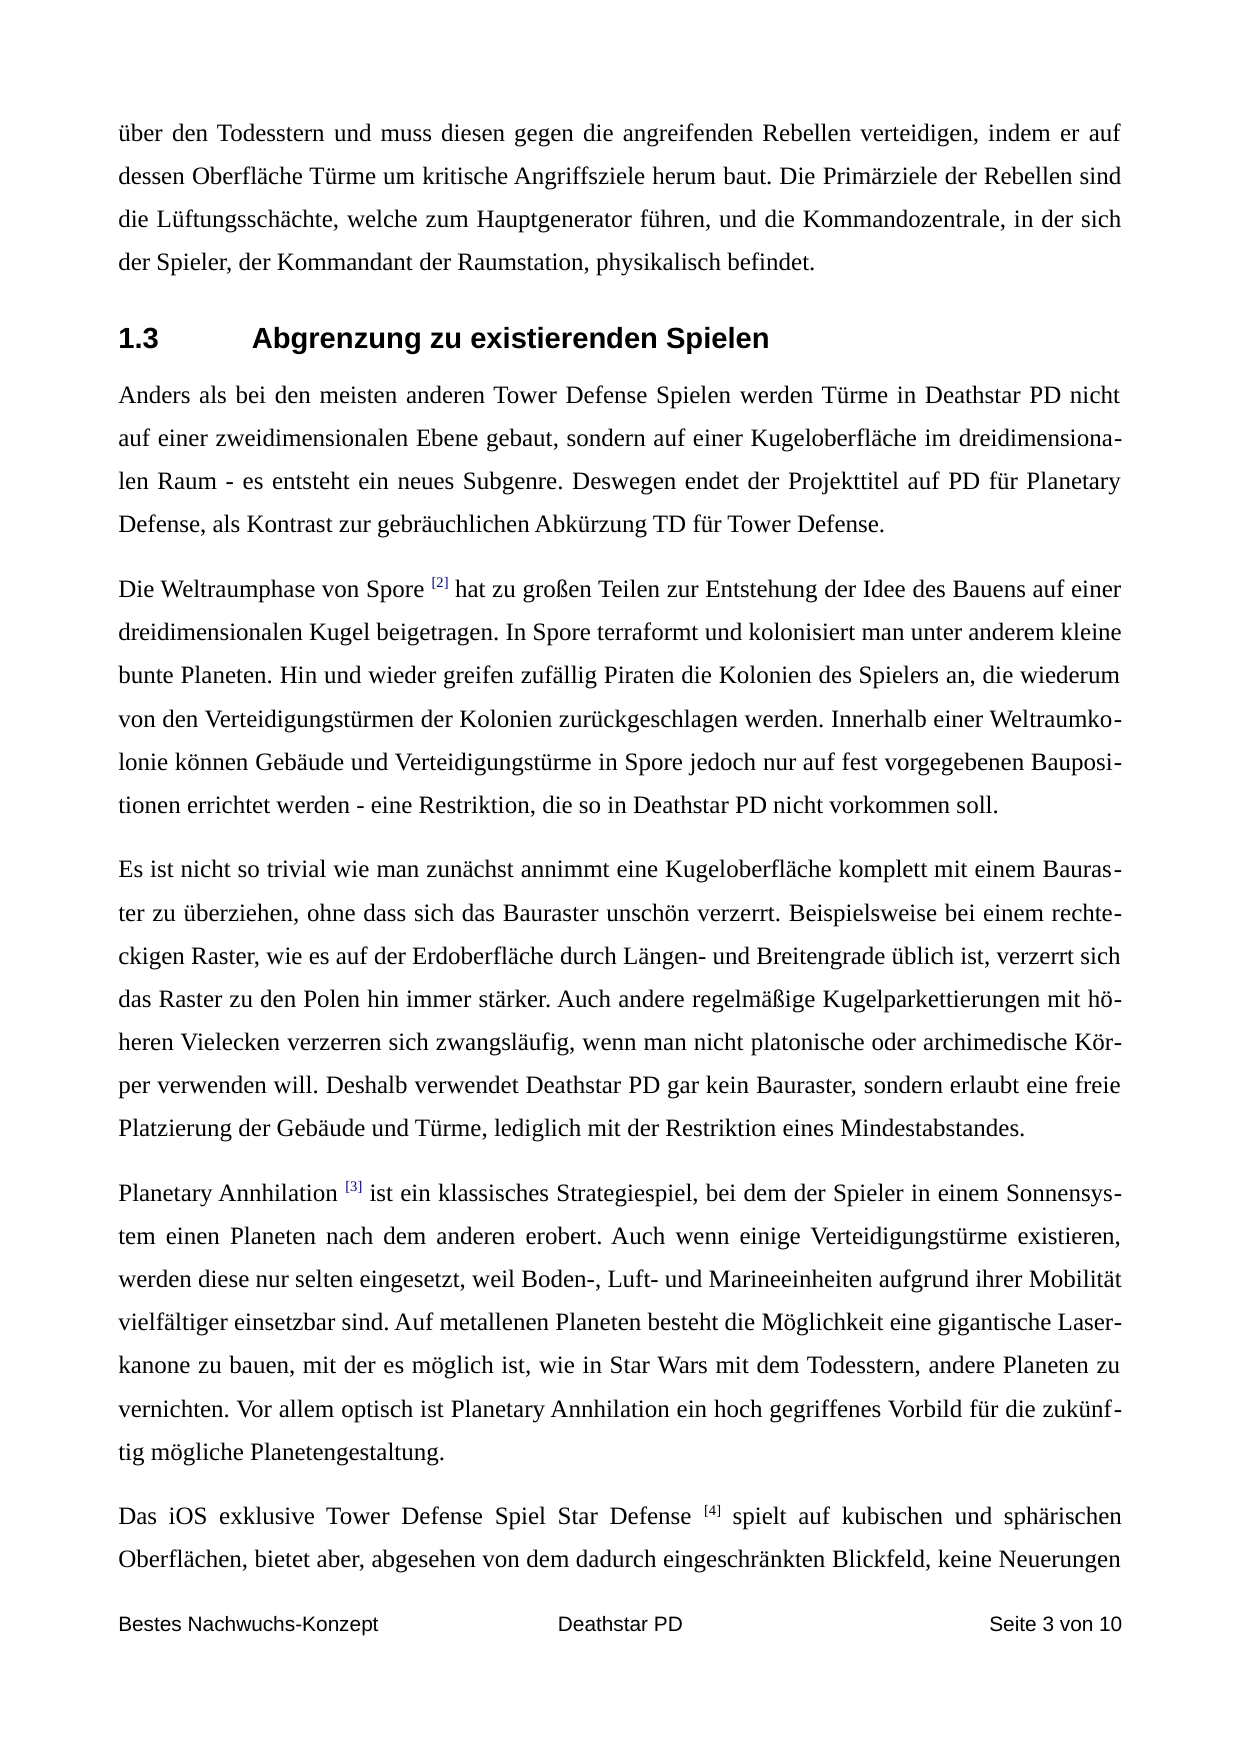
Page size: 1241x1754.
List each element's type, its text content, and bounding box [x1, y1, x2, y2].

text Anders als bei den meisten anderen Tower Defense Spielen werden Türme in Deathstar PD nicht auf einer zweidimensionalen Ebene gebaut, sondern auf einer Kugeloberfläche im dreidimensiona­len Raum - es entsteht ein neues Subgenre. Deswegen endet der Projekttitel auf PD für Planetary Defense, als Kontrast zur gebräuchlichen Abkürzung TD für Tower Defense. [118, 380, 1122, 538]
subtitle 1.3 Abgrenzung zu existierenden Spielen [118, 321, 1122, 354]
text Das iOS exklusive Tower Defense Spiel Star Defense [4] spielt auf kubischen und sphärischen Oberflächen, bietet aber, abgesehen von dem dadurch eingeschränkten Blickfeld, keine Neuerungen [118, 1501, 1122, 1573]
text Es ist nicht so trivial wie man zunächst annimmt eine Kugeloberfläche komplett mit einem Bauras­ter zu überziehen, ohne dass sich das Bauraster unschön verzerrt. Beispielsweise bei einem rechte­ckigen Raster, wie es auf der Erdoberfläche durch Längen- und Breitengrade üblich ist, verzerrt sich das Raster zu den Polen hin immer stärker. Auch andere regelmäßige Kugelparkettierungen mit hö­heren Vielecken verzerren sich zwangsläufig, wenn man nicht platonische oder archimedische Kör­per verwenden will. Deshalb verwendet Deathstar PD gar kein Bauraster, sondern erlaubt eine freie Platzierung der Gebäude und Türme, lediglich mit der Restriktion eines Mindestabstandes. [118, 854, 1122, 1142]
text Planetary Annhilation [3] ist ein klassisches Strategiespiel, bei dem der Spieler in einem Sonnensys­tem einen Planeten nach dem anderen erobert. Auch wenn einige Verteidigungstürme existieren, werden diese nur selten eingesetzt, weil Boden-, Luft- und Marineeinheiten aufgrund ihrer Mobilität vielfältiger einsetzbar sind. Auf metallenen Planeten besteht die Möglichkeit eine gigantische Laser­kanone zu bauen, mit der es möglich ist, wie in Star Wars mit dem Todesstern, andere Planeten zu vernichten. Vor allem optisch ist Planetary Annhilation ein hoch gegriffenes Vorbild für die zukünf­tig mögliche Planetengestaltung. [118, 1178, 1122, 1466]
text über den Todesstern und muss diesen gegen die angreifenden Rebellen verteidigen, indem er auf dessen Oberfläche Türme um kritische Angriffsziele herum baut. Die Primärziele der Rebellen sind die Lüftungsschächte, welche zum Hauptgenerator führen, und die Kommandozentrale, in der sich der Spieler, der Kommandant der Raumstation, physikalisch befindet. [118, 118, 1122, 276]
text Die Weltraumphase von Spore [2] hat zu großen Teilen zur Entstehung der Idee des Bauens auf einer dreidimensionalen Kugel beigetragen. In Spore terraformt und kolonisiert man unter anderem kleine bunte Planeten. Hin und wieder greifen zufällig Piraten die Kolonien des Spielers an, die wiederum von den Verteidigungstürmen der Kolonien zurückgeschlagen werden. Innerhalb einer Weltraumko­lonie können Gebäude und Verteidigungstürme in Spore jedoch nur auf fest vorgegebenen Bauposi­tionen errichtet werden - eine Restriktion, die so in Deathstar PD nicht vorkommen soll. [118, 574, 1122, 819]
